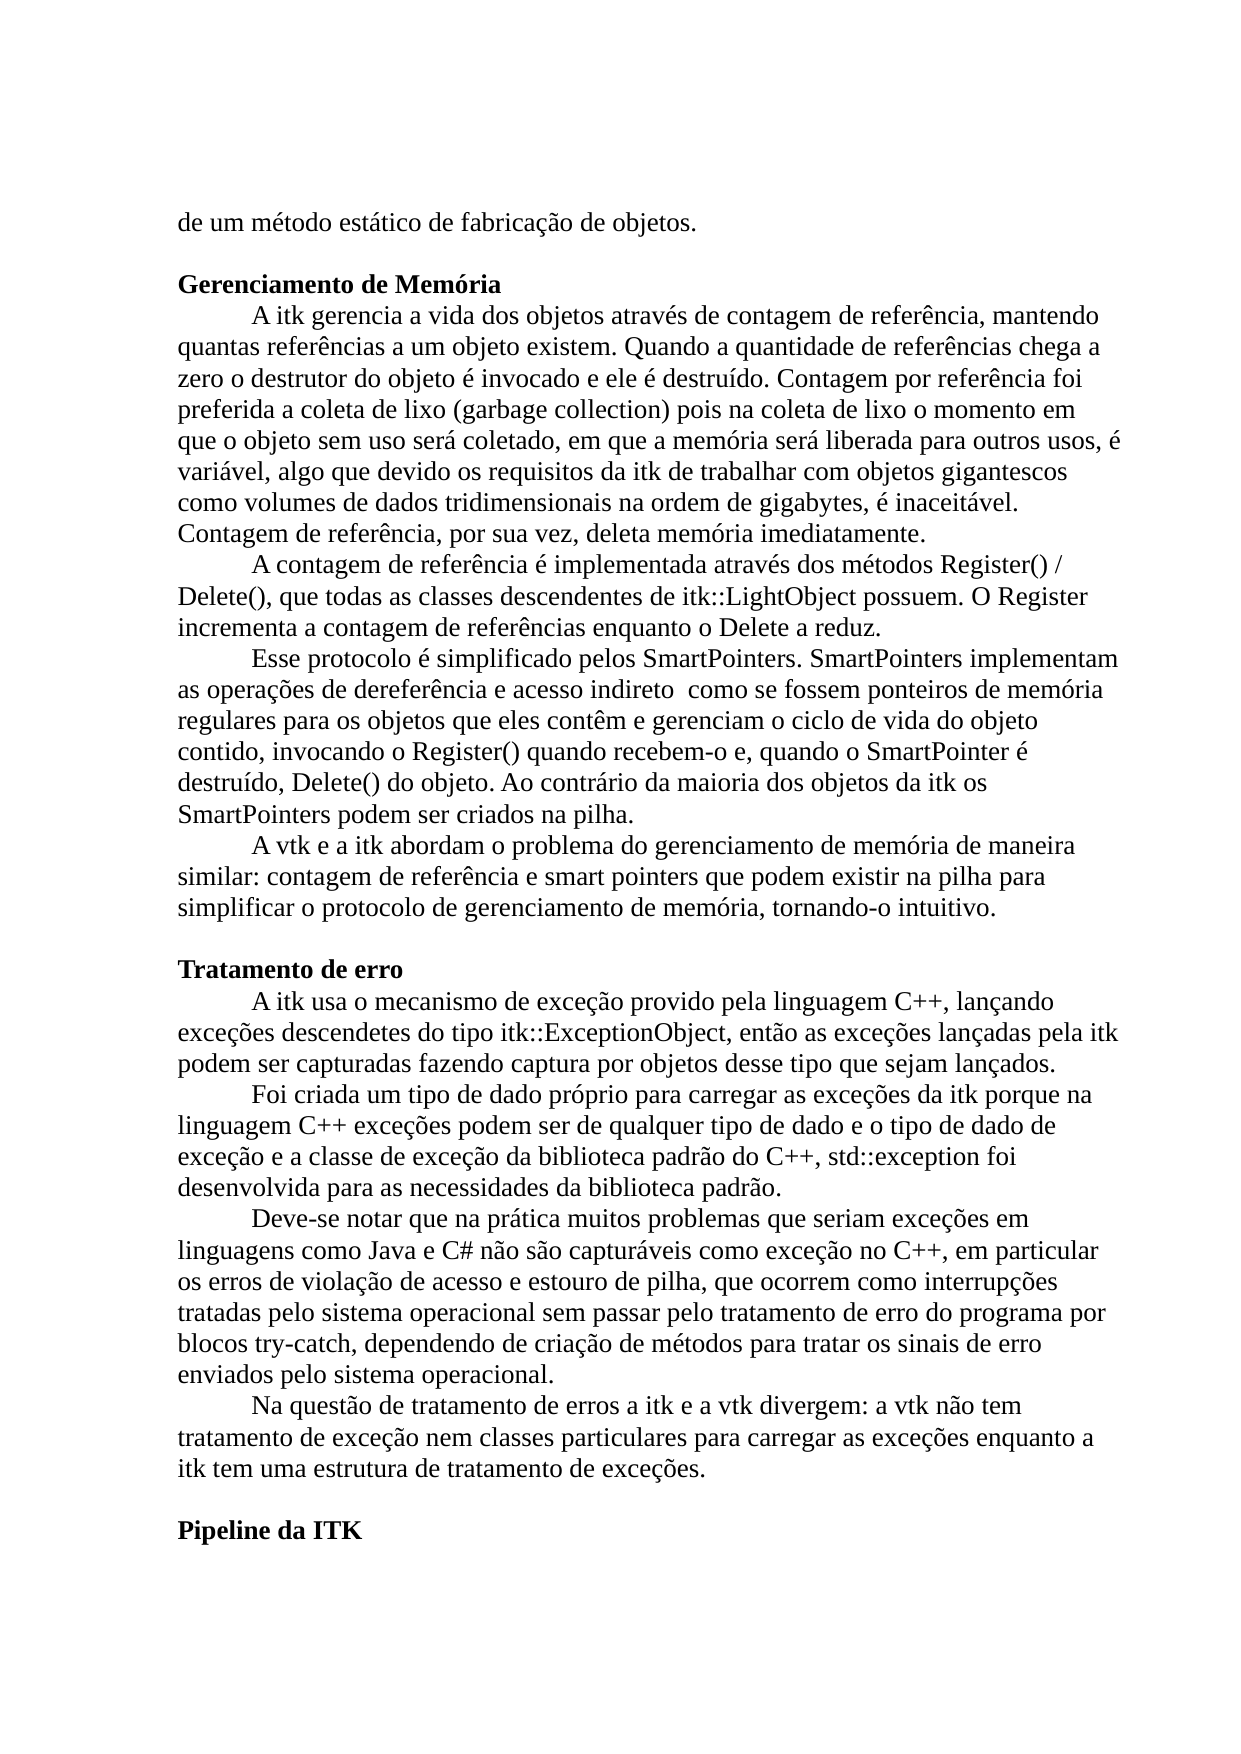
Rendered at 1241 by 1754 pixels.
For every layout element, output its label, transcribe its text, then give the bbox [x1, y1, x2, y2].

text Tratamento de erro [177, 953, 1122, 984]
text A vtk e a itk abordam o problema do gerenciamento de memória de maneira similar: contagem de referência e smart pointers que podem existir na pilha para simplificar o protocolo de gerenciamento de memória, tornando-o intuitivo. [177, 829, 1122, 922]
text A itk usa o mecanismo de exceção provido pela linguagem C++, lançando exceções descendetes do tipo itk::ExceptionObject, então as exceções lançadas pela itk podem ser capturadas fazendo captura por objetos desse tipo que sejam lançados. [177, 984, 1122, 1078]
text Deve-se notar que na prática muitos problemas que seriam exceções em linguagens como Java e C# não são capturáveis como exceção no C++, em particular os erros de violação de acesso e estouro de pilha, que ocorrem como interrupções tratadas pelo sistema operacional sem passar pelo tratamento de erro do programa por blocos try-catch, dependendo de criação de métodos para tratar os sinais de erro enviados pelo sistema operacional. [177, 1203, 1122, 1389]
text Gerenciamento de Memória [177, 268, 1122, 299]
text Pipeline da ITK [177, 1514, 1122, 1545]
text Na questão de tratamento de erros a itk e a vtk divergem: a vtk não tem tratamento de exceção nem classes particulares para carregar as exceções enquanto a itk tem uma estrutura de tratamento de exceções. [177, 1389, 1122, 1483]
text A contagem de referência é implementada através dos métodos Register() / Delete(), que todas as classes descendentes de itk::LightObject possuem. O Register incrementa a contagem de referências enquanto o Delete a reduz. [177, 548, 1122, 642]
text Foi criada um tipo de dado próprio para carregar as exceções da itk porque na linguagem C++ exceções podem ser de qualquer tipo de dado e o tipo de dado de exceção e a classe de exceção da biblioteca padrão do C++, std::exception foi desenvolvida para as necessidades da biblioteca padrão. [177, 1078, 1122, 1203]
text A itk gerencia a vida dos objetos através de contagem de referência, mantendo quantas referências a um objeto existem. Quando a quantidade de referências chega a zero o destrutor do objeto é invocado e ele é destruído. Contagem por referência foi preferida a coleta de lixo (garbage collection) pois na coleta de lixo o momento em que o objeto sem uso será coletado, em que a memória será liberada para outros usos, é variável, algo que devido os requisitos da itk de trabalhar com objetos gigantescos como volumes de dados tridimensionais na ordem de gigabytes, é inaceitável. Contagem de referência, por sua vez, deleta memória imediatamente. [177, 299, 1122, 548]
text Esse protocolo é simplificado pelos SmartPointers. SmartPointers implementam as operações de dereferência e acesso indireto como se fossem ponteiros de memória regulares para os objetos que eles contêm e gerenciam o ciclo de vida do objeto contido, invocando o Register() quando recebem-o e, quando o SmartPointer é destruído, Delete() do objeto. Ao contrário da maioria dos objetos da itk os SmartPointers podem ser criados na pilha. [177, 642, 1122, 829]
text de um método estático de fabricação de objetos. [177, 206, 1122, 237]
